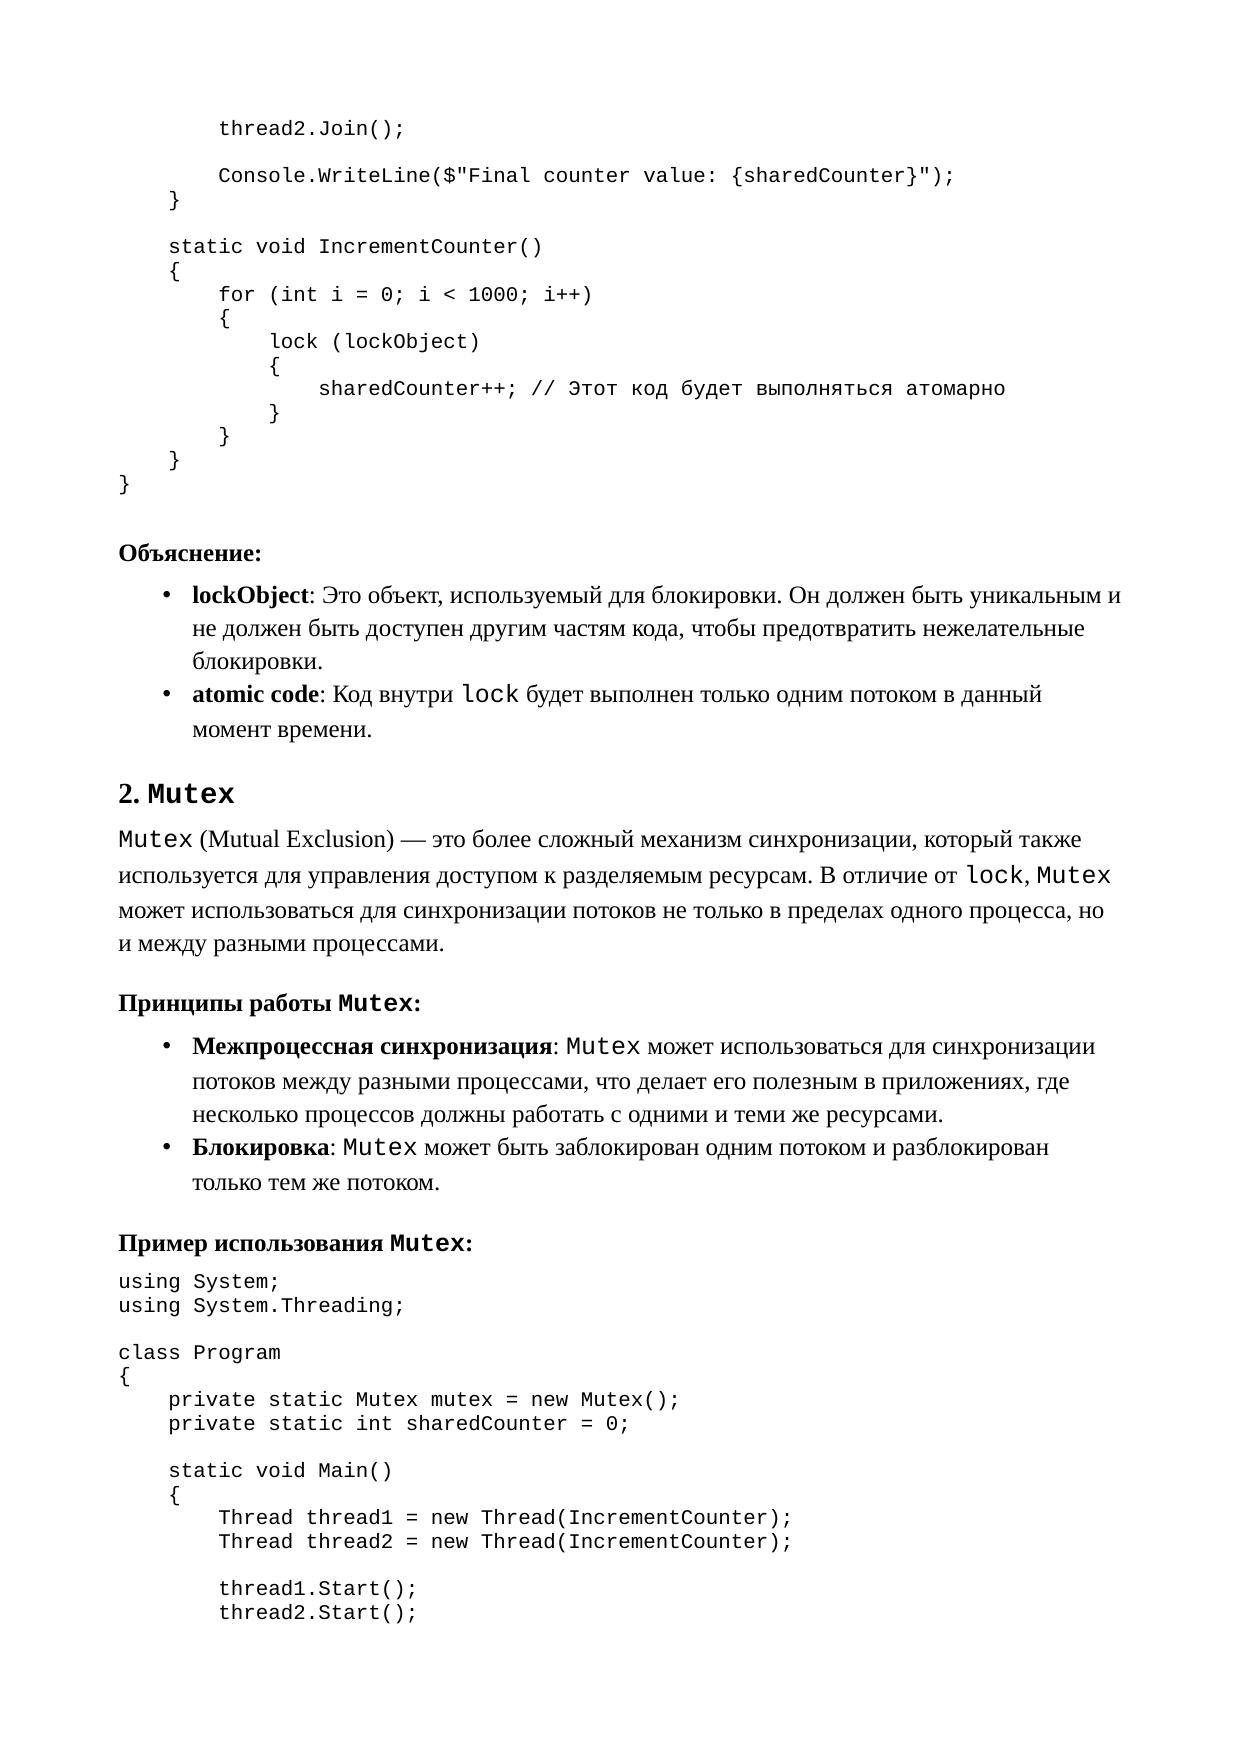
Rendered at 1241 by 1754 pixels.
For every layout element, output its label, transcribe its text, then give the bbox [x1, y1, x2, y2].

text Console.WriteLine($"Final counter value: {sharedCounter}"); [118, 165, 1122, 189]
text { [118, 307, 1122, 331]
text using System; [118, 1271, 1122, 1294]
text sharedCounter++; // Этот код будет выполняться атомарно [118, 378, 1122, 402]
text private static int sharedCounter = 0; [118, 1413, 1122, 1436]
text Mutex (Mutual Exclusion) — это более сложный механизм синхронизации, который также используется для управления доступом к разделяемым ресурсам. В отличие от lock, Mutex может использоваться для синхронизации потоков не только в пределах одного процесса, но и между разными процессами. [118, 824, 1122, 957]
list Межпроцессная синхронизация: Mutex может использоваться для синхронизации потоков между разными процессами, что делает его полезным в приложениях, где несколько процессов должны работать с одними и теми же ресурсами. [162, 1031, 1122, 1128]
text { [118, 1366, 1122, 1389]
text Thread thread1 = new Thread(IncrementCounter); [118, 1507, 1122, 1531]
text } [118, 402, 1122, 426]
list atomic code: Код внутри lock будет выполнен только одним потоком в данный момент времени. [162, 679, 1122, 743]
text } [118, 426, 1122, 449]
list lockObject: Это объект, используемый для блокировки. Он должен быть уникальным и не должен быть доступен другим частям кода, чтобы предотвратить нежелательные блокировки. [162, 580, 1122, 674]
text thread2.Start(); [118, 1602, 1122, 1626]
text } [118, 473, 1122, 496]
text thread1.Start(); [118, 1578, 1122, 1602]
text } [118, 189, 1122, 213]
text { [118, 354, 1122, 378]
subtitle Пример использования Mutex: [118, 1228, 1122, 1258]
subtitle 2. Mutex [118, 776, 1122, 812]
text static void Main() [118, 1460, 1122, 1484]
text static void IncrementCounter() [118, 236, 1122, 260]
text { [118, 1484, 1122, 1507]
text } [118, 449, 1122, 473]
text lock (lockObject) [118, 331, 1122, 354]
subtitle Принципы работы Mutex: [118, 988, 1122, 1019]
text Thread thread2 = new Thread(IncrementCounter); [118, 1531, 1122, 1555]
text thread2.Join(); [118, 118, 1122, 142]
text class Program [118, 1342, 1122, 1366]
text for (int i = 0; i < 1000; i++) [118, 284, 1122, 307]
text using System.Threading; [118, 1294, 1122, 1318]
text { [118, 260, 1122, 284]
text private static Mutex mutex = new Mutex(); [118, 1389, 1122, 1413]
subtitle Объяснение: [118, 538, 1122, 567]
list Блокировка: Mutex может быть заблокирован одним потоком и разблокирован только тем же потоком. [162, 1132, 1122, 1196]
